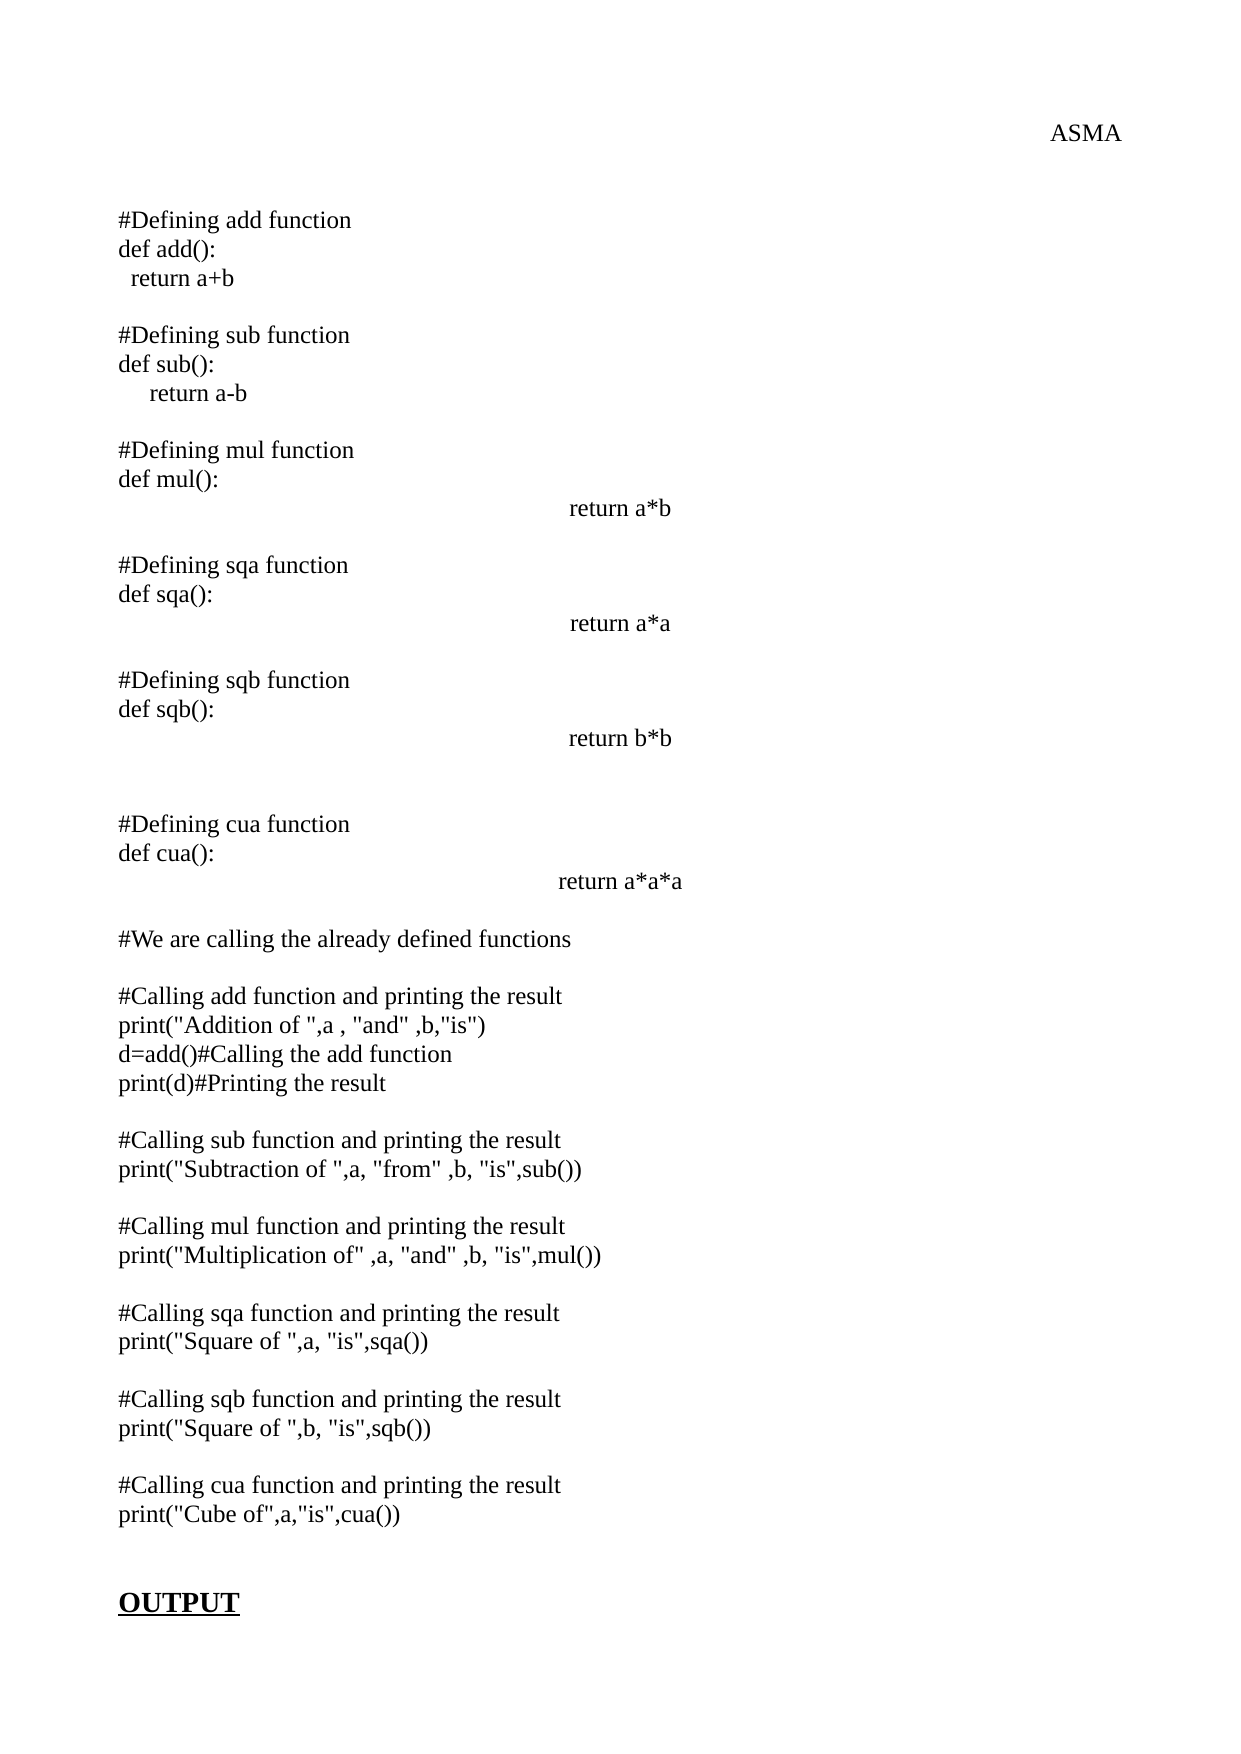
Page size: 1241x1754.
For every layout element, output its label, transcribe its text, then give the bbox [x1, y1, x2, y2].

text return a-b [118, 378, 1122, 406]
text #Calling cua function and printing the result [118, 1470, 1122, 1499]
text print("Square of ",a, "is",sqa()) [118, 1326, 1122, 1355]
text def sqa(): [118, 579, 1122, 608]
text print("Multiplication of" ,a, "and" ,b, "is",mul()) [118, 1240, 1122, 1269]
text #Calling sub function and printing the result [118, 1125, 1122, 1154]
text print("Subtraction of ",a, "from" ,b, "is",sub()) [118, 1154, 1122, 1183]
text def sqb(): [118, 694, 1122, 723]
text #Calling add function and printing the result [118, 981, 1122, 1010]
text OUTPUT [118, 1585, 1122, 1619]
text print("Cube of",a,"is",cua()) [118, 1499, 1122, 1528]
text return a*b [118, 493, 1122, 521]
text #Calling sqb function and printing the result [118, 1384, 1122, 1413]
text def cua(): [118, 838, 1122, 866]
text #Defining add function [118, 205, 1122, 234]
text print("Addition of ",a , "and" ,b,"is") [118, 1010, 1122, 1039]
text #Calling sqa function and printing the result [118, 1298, 1122, 1326]
text def mul(): [118, 464, 1122, 493]
text def add(): [118, 234, 1122, 263]
text #Defining sqb function [118, 665, 1122, 694]
text #We are calling the already defined functions [118, 924, 1122, 953]
text return a+b [118, 263, 1122, 291]
text def sub(): [118, 349, 1122, 378]
text #Calling mul function and printing the result [118, 1211, 1122, 1240]
text return b*b [118, 723, 1122, 751]
text return a*a [118, 608, 1122, 636]
text #Defining mul function [118, 435, 1122, 464]
text print(d)#Printing the result [118, 1068, 1122, 1096]
text d=add()#Calling the add function [118, 1039, 1122, 1068]
text #Defining cua function [118, 809, 1122, 838]
text #Defining sqa function [118, 550, 1122, 579]
text #Defining sub function [118, 320, 1122, 349]
text return a*a*a [118, 866, 1122, 895]
text print("Square of ",b, "is",sqb()) [118, 1413, 1122, 1441]
